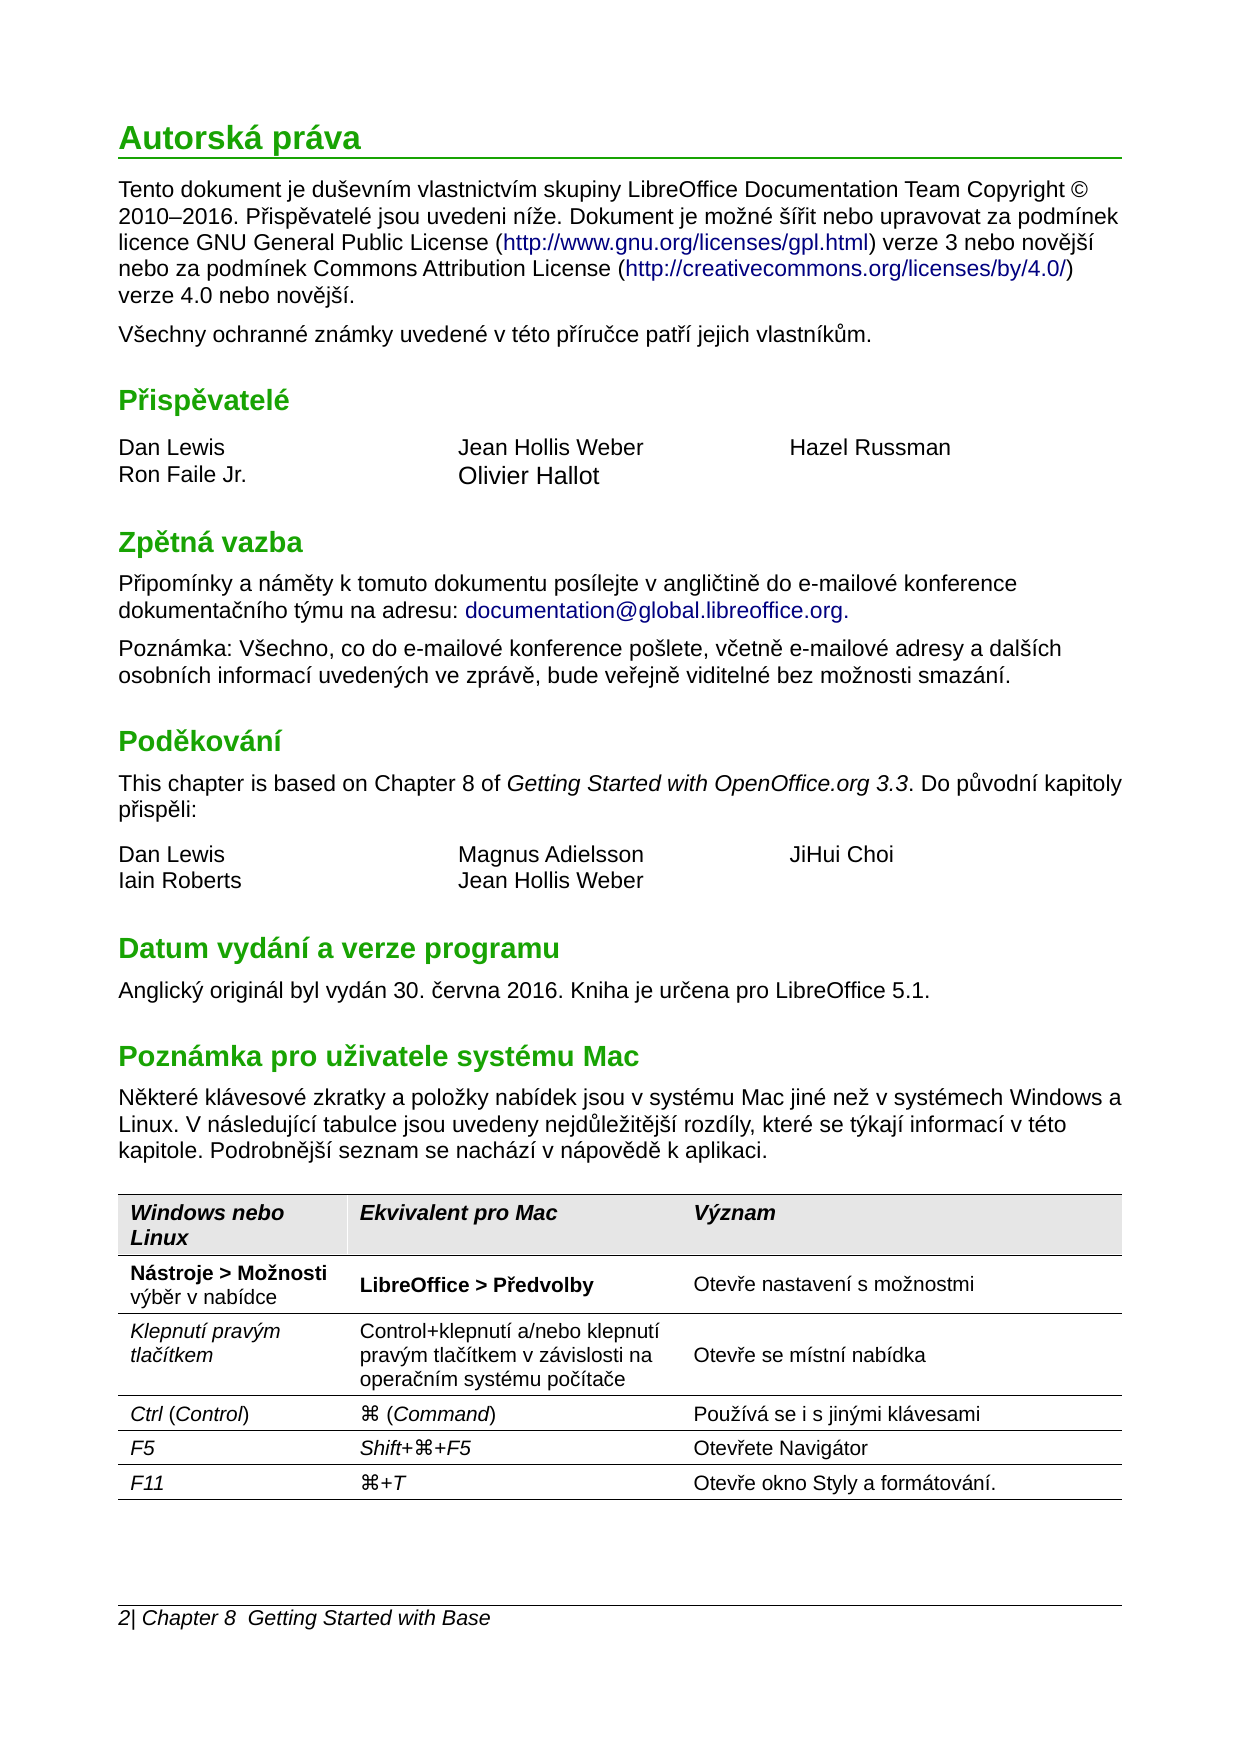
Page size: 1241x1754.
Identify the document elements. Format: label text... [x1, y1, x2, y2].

text Anglický originál byl vydán 30. června 2016. Kniha je určena pro LibreOffice 5.1. [118, 977, 1122, 1003]
subtitle Přispěvatelé [118, 383, 1122, 417]
table_cell Používá se i s jinými klávesami [681, 1396, 1122, 1430]
table_header Význam [681, 1195, 1122, 1254]
table_cell Jean Hollis Weber [458, 867, 789, 896]
text Všechny ochranné známky uvedené v této příručce patří jejich vlastníkům. [118, 321, 1122, 347]
table_cell ⌘+T [348, 1465, 681, 1499]
table_cell Iain Roberts [118, 867, 458, 896]
subtitle Autorská práva [118, 118, 1122, 157]
text Některé klávesové zkratky a položky nabídek jsou v systému Mac jiné než v systémech Windows a Linux. V následující tabulce jsou uvedeny nejdůležitější rozdíly, které se týkají informací v této kapitole. Podrobnější seznam se nachází v nápovědě k aplikaci. [118, 1084, 1122, 1163]
table_header JiHui Choi [789, 841, 1122, 867]
table_cell Klepnutí pravým tlačítkem [118, 1314, 347, 1395]
subtitle Poznámka pro uživatele systému Mac [118, 1039, 1122, 1073]
table_cell Control+klepnutí a/nebo klepnutí pravým tlačítkem v závislosti na operačním systému počítače [348, 1314, 681, 1395]
table_cell LibreOffice > Předvolby [348, 1256, 681, 1313]
subtitle Poděkování [118, 724, 1122, 758]
subtitle Zpětná vazba [118, 525, 1122, 558]
table_cell F11 [118, 1465, 347, 1499]
subtitle Datum vydání a verze programu [118, 931, 1122, 965]
table_cell Otevře okno Styly a formátování. [681, 1465, 1122, 1499]
table_cell Olivier Hallot [458, 461, 789, 489]
table_header Windows nebo Linux [118, 1195, 347, 1254]
table_header Magnus Adielsson [458, 841, 789, 867]
text Tento dokument je duševním vlastnictvím skupiny LibreOffice Documentation Team Copyright © 2010–2016. Přispěvatelé jsou uvedeni níže. Dokument je možné šířit nebo upravovat za podmínek licence GNU General Public License (http://www.gnu.org/licenses/gpl.html) verze 3 nebo novější nebo za podmínek Commons Attribution License (http://creativecommons.org/licenses/by/4.0/) verze 4.0 nebo novější. [118, 176, 1122, 308]
table_header Ekvivalent pro Mac [348, 1195, 681, 1254]
table_cell [789, 867, 1122, 896]
table_cell Otevře se místní nabídka [681, 1314, 1122, 1395]
text Poznámka: Všechno, co do e-mailové konference pošlete, včetně e-mailové adresy a dalších osobních informací uvedených ve zprávě, bude veřejně viditelné bez možnosti smazání. [118, 635, 1122, 688]
table_cell Otevřete Navigátor [681, 1431, 1122, 1464]
table_cell Ctrl (Control) [118, 1396, 347, 1430]
table_cell F5 [118, 1431, 347, 1464]
table_header Dan Lewis [118, 434, 458, 461]
table_cell Nástroje > Možnosti výběr v nabídce [118, 1256, 347, 1313]
table_header Dan Lewis [118, 841, 458, 867]
text This chapter is based on Chapter 8 of Getting Started with OpenOffice.org 3.3. Do původní kapitoly přispěli: [118, 769, 1122, 822]
table_cell Otevře nastavení s možnostmi [681, 1256, 1122, 1313]
table_header Hazel Russman [789, 434, 1122, 461]
table_cell [789, 461, 1122, 489]
table_cell Shift+⌘+F5 [348, 1431, 681, 1464]
table_header Jean Hollis Weber [458, 434, 789, 461]
table_cell ⌘ (Command) [348, 1396, 681, 1430]
text Připomínky a náměty k tomuto dokumentu posílejte v angličtině do e-mailové konference dokumentačního týmu na adresu: documentation@global.libreoffice.org. [118, 570, 1122, 623]
table_cell Ron Faile Jr. [118, 461, 458, 489]
